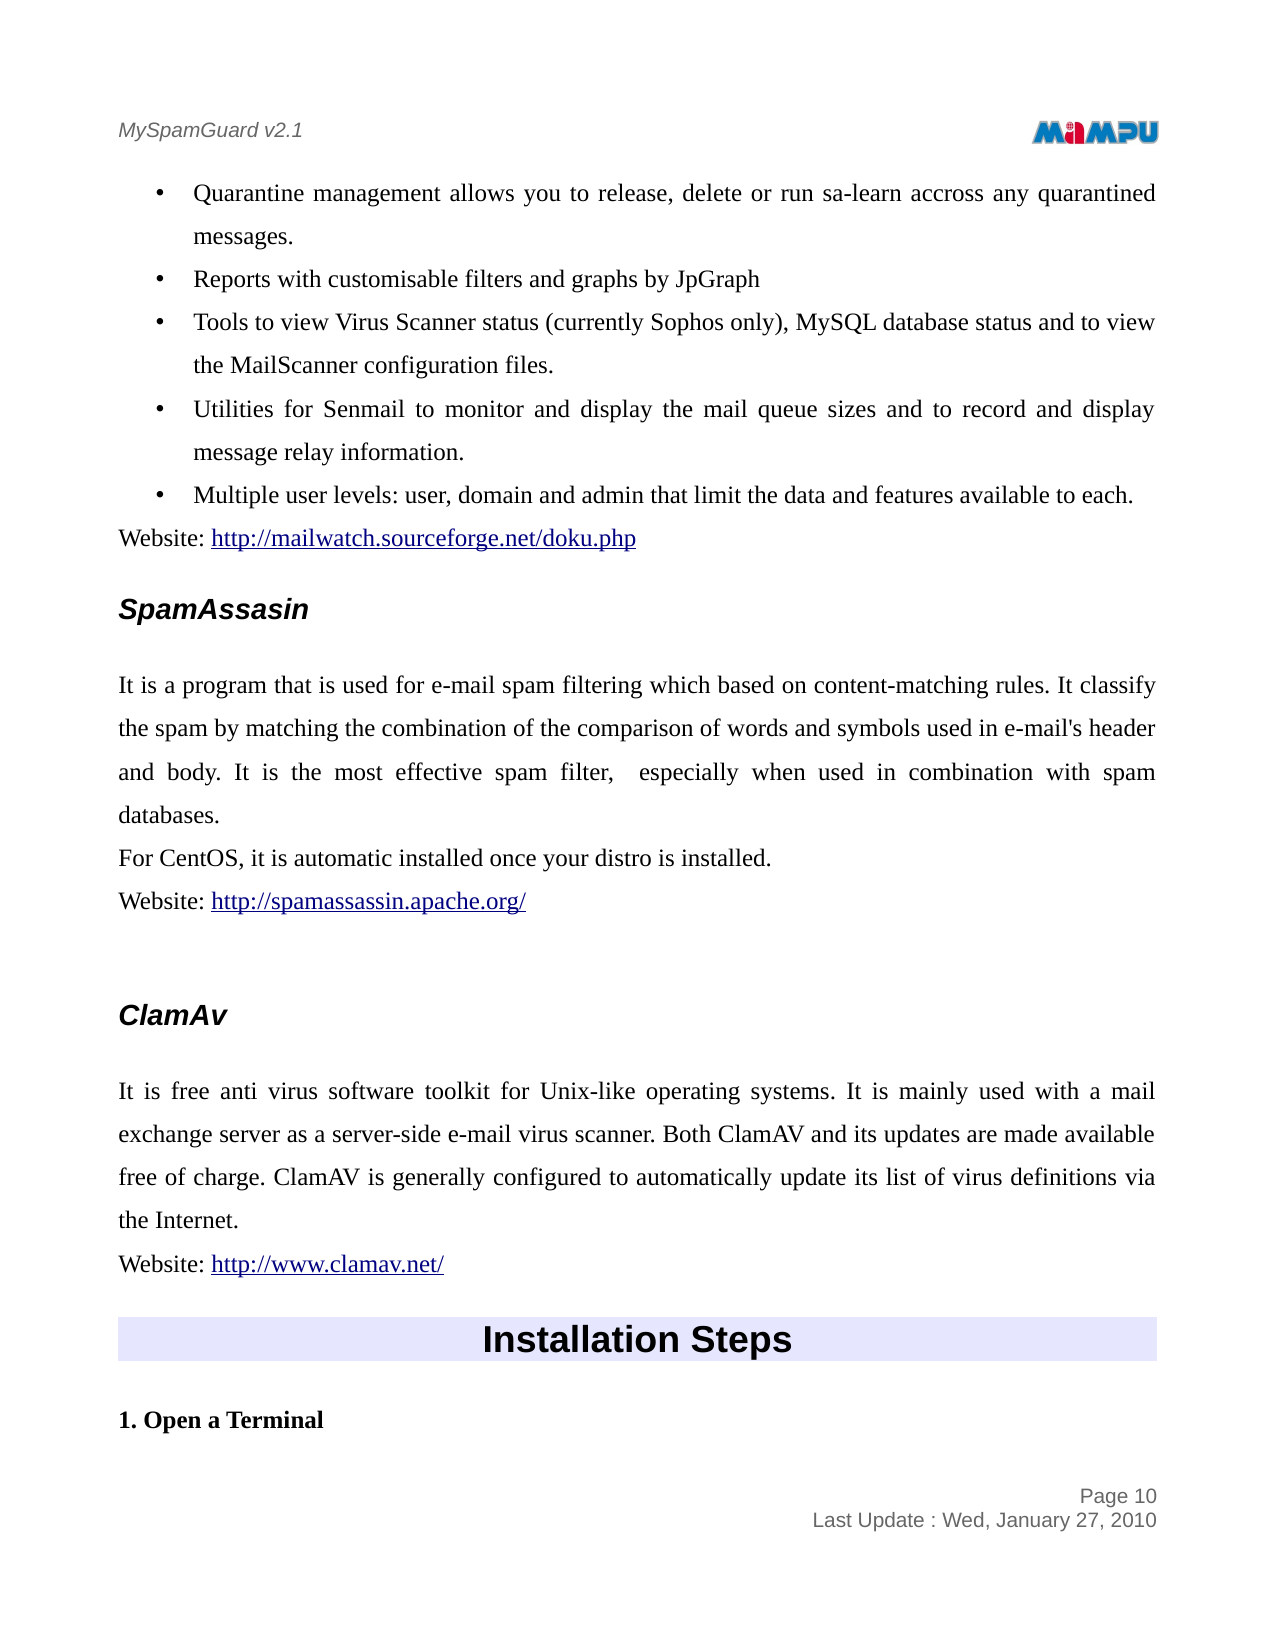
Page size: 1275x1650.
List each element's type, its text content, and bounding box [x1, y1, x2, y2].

list Tools to view Virus Scanner status (currently Sophos only), MySQL database status and to view the MailScanner configuration files. [156, 307, 1157, 379]
list Multiple user levels: user, domain and admin that limit the data and features available to each. [156, 480, 1157, 509]
text Website: http://spamassassin.apache.org/ [118, 886, 1157, 915]
text It is free anti virus software toolkit for Unix-like operating systems. It is mainly used with a mail exchange server as a server-side e-mail virus scanner. Both ClamAV and its updates are made available free of charge. ClamAV is generally configured to automatically update its list of virus definitions via the Internet. [118, 1076, 1157, 1234]
subtitle ClamAv [118, 998, 1157, 1031]
subtitle SpamAssasin [118, 592, 1157, 625]
text 1. Open a Terminal [118, 1406, 1157, 1434]
list Quarantine management allows you to release, delete or run sa-learn accross any quarantined messages. [156, 178, 1157, 250]
list Reports with customisable filters and graphs by JpGraph [156, 264, 1157, 293]
list Utilities for Senmail to monitor and display the mail queue sizes and to record and display message relay information. [156, 394, 1157, 466]
text For CentOS, it is automatic installed once your distro is installed. [118, 843, 1157, 872]
text It is a program that is used for e-mail spam filtering which based on content-matching rules. It classify the spam by matching the combination of the comparison of words and symbols used in e-mail's header and body. It is the most effective spam filter, especially when used in combination with spam databases. [118, 670, 1157, 828]
text Website: http://www.clamav.net/ [118, 1249, 1157, 1277]
picture [1031, 120, 1161, 145]
subtitle Installation Steps [118, 1317, 1157, 1361]
text Website: http://mailwatch.sourceforge.net/doku.php [118, 523, 1157, 552]
